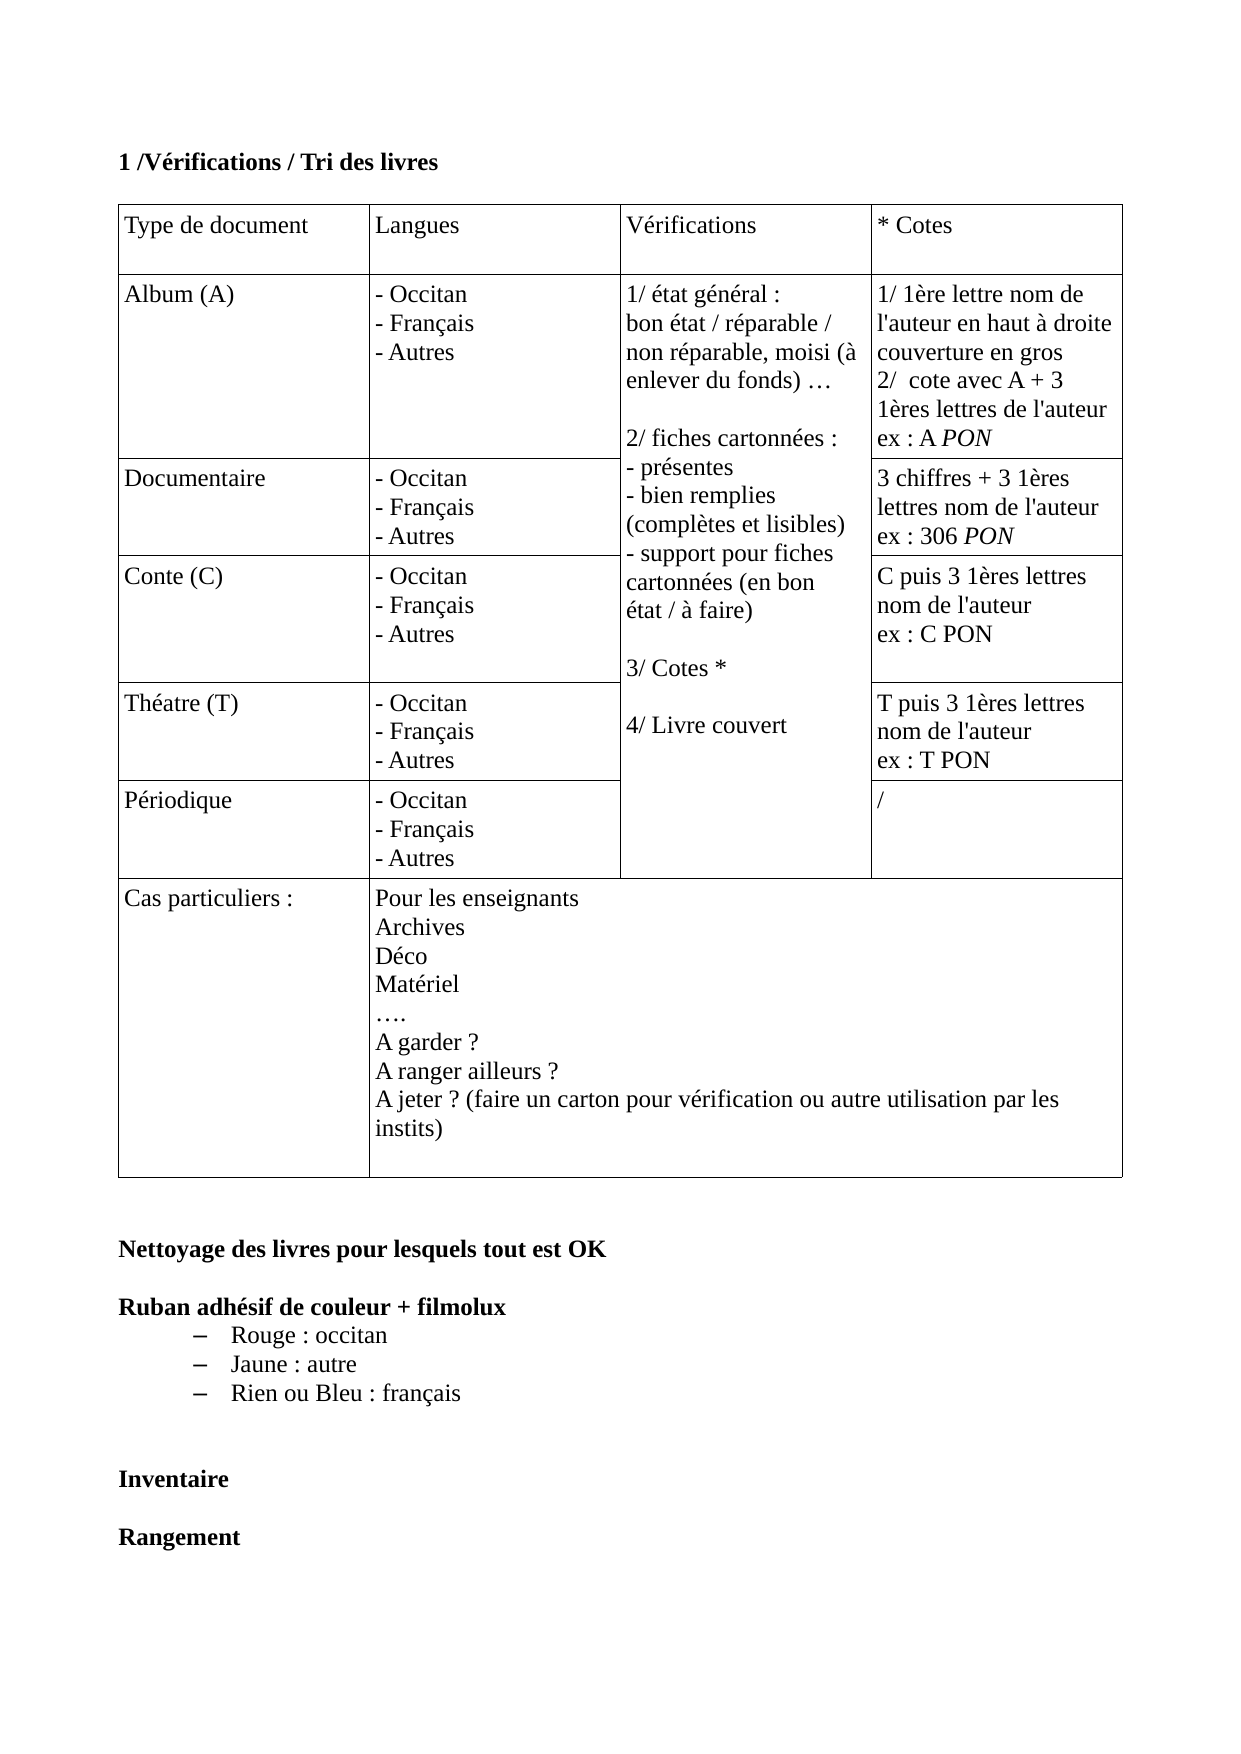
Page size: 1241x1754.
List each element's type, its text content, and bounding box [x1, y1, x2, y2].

table_cell - Occitan - Français - Autres [370, 556, 620, 682]
table_cell Pour les enseignants Archives Déco Matériel …. A garder ? A ranger ailleurs ? A jeter ? (faire un carton pour vérification ou autre utilisation par les instits) [370, 879, 1122, 1177]
list Jaune : autre [193, 1349, 1122, 1378]
text Nettoyage des livres pour lesquels tout est OK [118, 1234, 1122, 1263]
table_cell Cas particuliers : [119, 879, 369, 1177]
table_cell 1/ 1ère lettre nom de l'auteur en haut à droite couverture en gros 2/ cote avec A + 3 1ères lettres de l'auteur ex : A PON [872, 275, 1122, 457]
text 1 /Vérifications / Tri des livres [118, 147, 1122, 176]
list Rien ou Bleu : français [193, 1378, 1122, 1407]
table_cell - Occitan - Français - Autres [370, 275, 620, 457]
table_cell 1/ état général : bon état / réparable / non réparable, moisi (à enlever du fonds) … 2/ fiches cartonnées : - présentes - bien remplies (complètes et lisibles) - support pour fiches cartonnées (en bon état / à faire) 3/ Cotes * 4/ Livre couvert [621, 275, 871, 877]
table_header Langues [370, 205, 620, 273]
table_cell C puis 3 1ères lettres nom de l'auteur ex : C PON [872, 556, 1122, 682]
text Ruban adhésif de couleur + filmolux [118, 1292, 1122, 1320]
table_cell - Occitan - Français - Autres [370, 459, 620, 555]
table_header Type de document [119, 205, 369, 273]
table_header * Cotes [872, 205, 1122, 273]
list Rouge : occitan [193, 1320, 1122, 1349]
table_cell Album (A) [119, 275, 369, 457]
table_cell - Occitan - Français - Autres [370, 781, 620, 877]
table_cell Périodique [119, 781, 369, 877]
table_header Vérifications [621, 205, 871, 273]
table_cell Conte (C) [119, 556, 369, 682]
text Inventaire [118, 1464, 1122, 1493]
table_cell Théatre (T) [119, 683, 369, 780]
table_cell 3 chiffres + 3 1ères lettres nom de l'auteur ex : 306 PON [872, 459, 1122, 555]
table_cell / [872, 781, 1122, 877]
table_cell Documentaire [119, 459, 369, 555]
table_cell - Occitan - Français - Autres [370, 683, 620, 780]
text Rangement [118, 1522, 1122, 1550]
table_cell T puis 3 1ères lettres nom de l'auteur ex : T PON [872, 683, 1122, 780]
